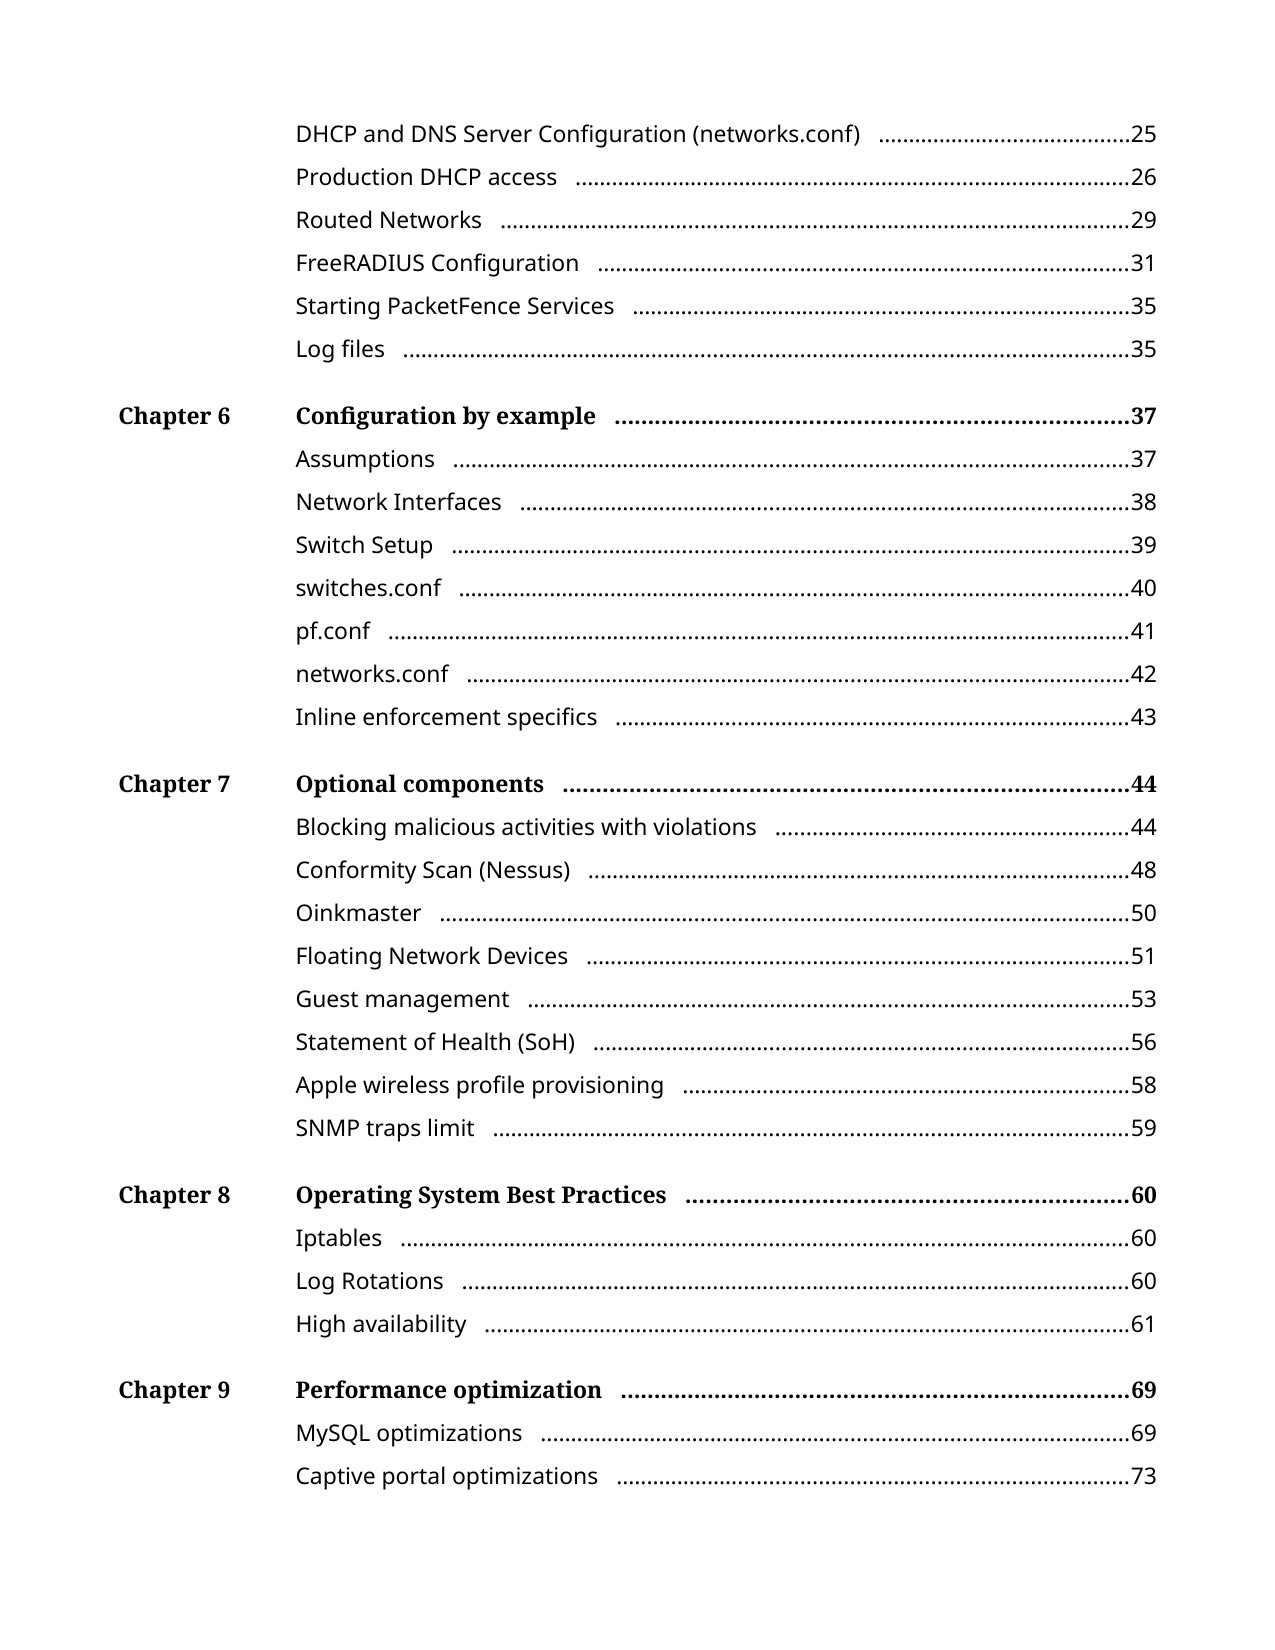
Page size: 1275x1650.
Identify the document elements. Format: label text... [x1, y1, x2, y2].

text networks.conf 42 [295, 658, 1157, 689]
text Conformity Scan (Nessus) 48 [295, 854, 1157, 885]
text Statement of Health (SoH) 56 [295, 1026, 1157, 1057]
text Inline enforcement specifics 43 [295, 701, 1157, 732]
text Assumptions 37 [295, 443, 1157, 474]
text DHCP and DNS Server Configuration (networks.conf) 25 [295, 118, 1157, 149]
text Blocking malicious activities with violations 44 [295, 811, 1157, 842]
text Floating Network Devices 51 [295, 940, 1157, 971]
text Guest management 53 [295, 983, 1157, 1014]
text Oinkmaster 50 [295, 897, 1157, 928]
text FreeRADIUS Configuration 31 [295, 247, 1157, 278]
text Iptables 60 [295, 1222, 1157, 1253]
text Log Rotations 60 [295, 1264, 1157, 1296]
text Captive portal optimizations 73 [295, 1460, 1157, 1492]
text Switch Setup 39 [295, 529, 1157, 560]
text Production DHCP access 26 [295, 161, 1157, 192]
text High availability 61 [295, 1308, 1157, 1339]
text MySQL optimizations 69 [295, 1417, 1157, 1448]
text Starting PacketFence Services 35 [295, 290, 1157, 321]
text switches.conf 40 [295, 572, 1157, 603]
text Chapter 7 Optional components 44 [118, 768, 1157, 799]
text Log files 35 [295, 333, 1157, 364]
text Chapter 6 Configuration by example 37 [118, 400, 1157, 431]
text Routed Networks 29 [295, 204, 1157, 235]
text Apple wireless profile provisioning 58 [295, 1069, 1157, 1100]
text Network Interfaces 38 [295, 486, 1157, 517]
text Chapter 9 Performance optimization 69 [118, 1374, 1157, 1406]
text SNMP traps limit 59 [295, 1112, 1157, 1143]
text Chapter 8 Operating System Best Practices 60 [118, 1178, 1157, 1210]
text pf.conf 41 [295, 615, 1157, 646]
